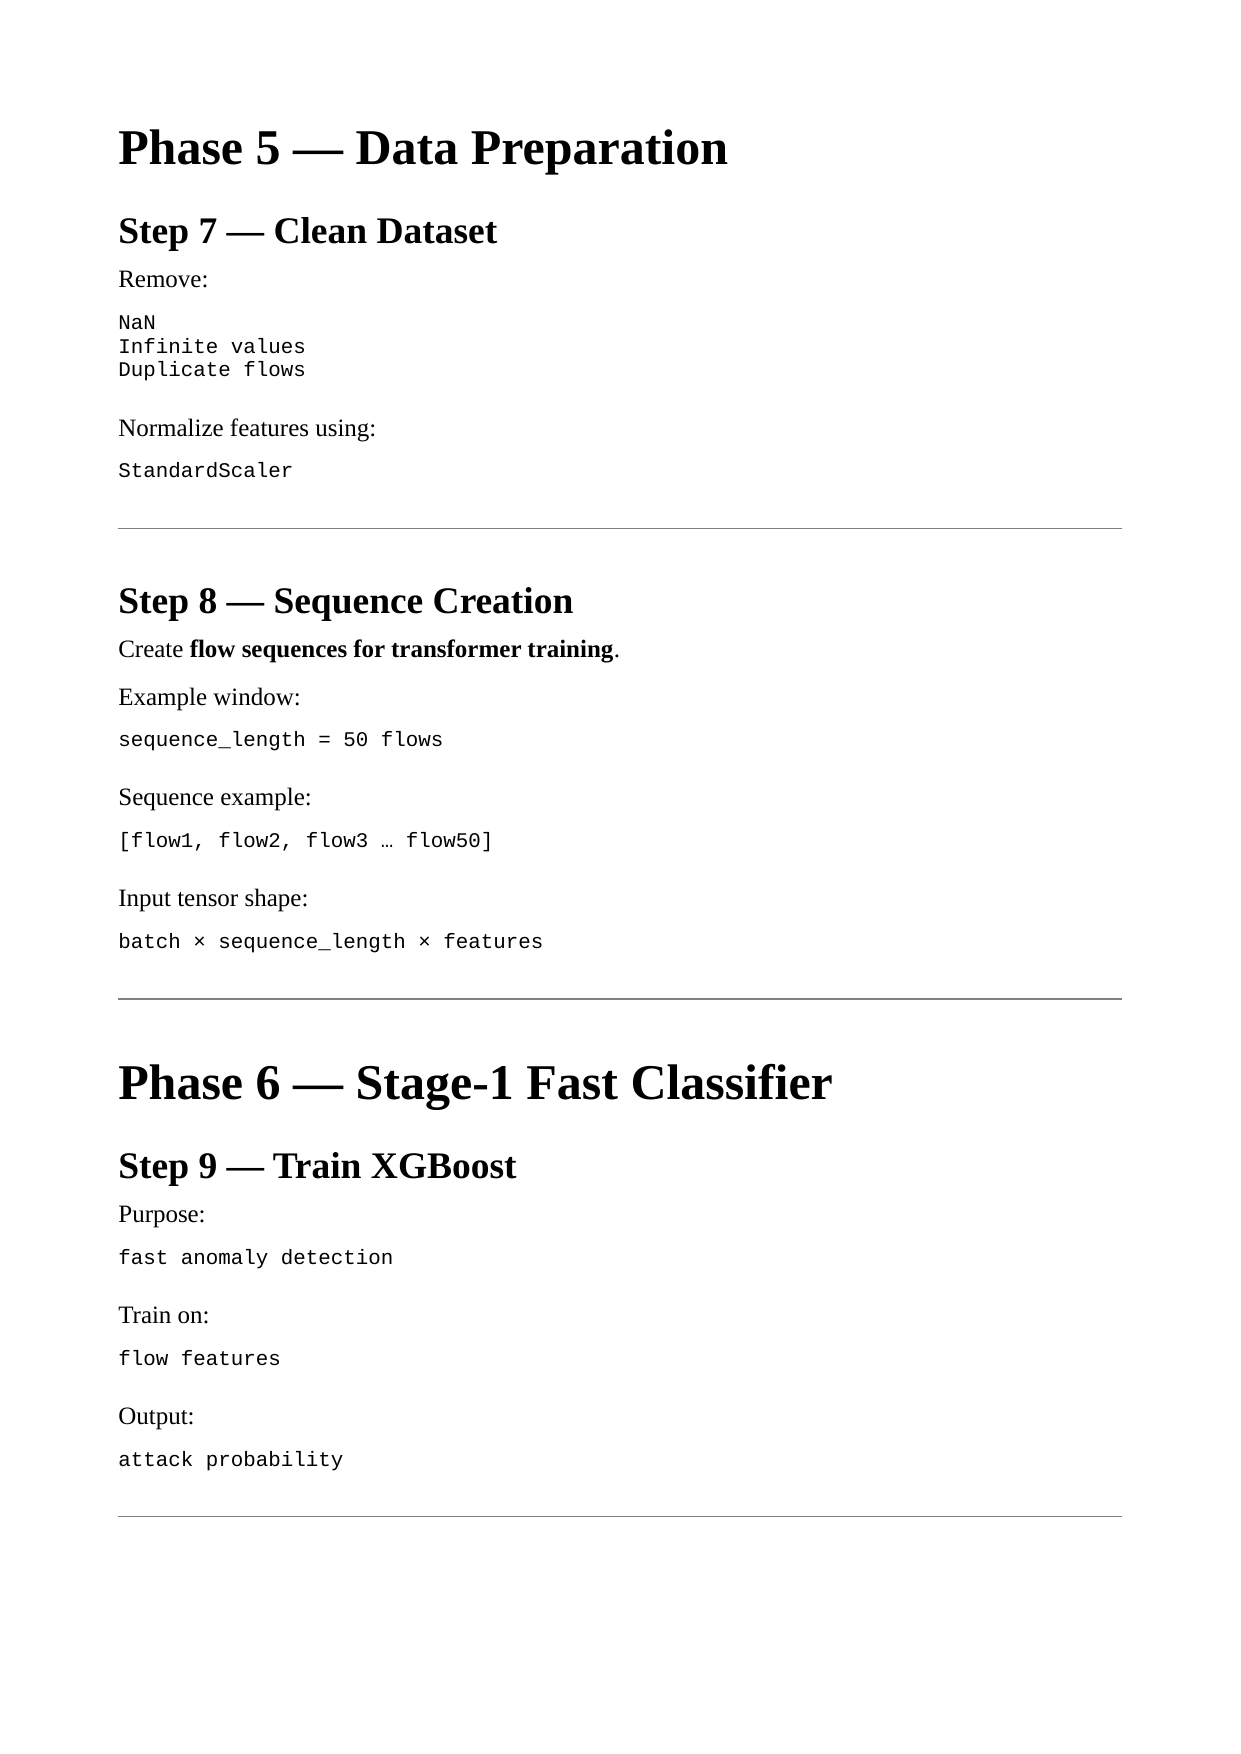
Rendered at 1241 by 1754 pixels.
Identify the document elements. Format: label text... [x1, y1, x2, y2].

text attack probability [118, 1449, 1122, 1472]
text Output: [118, 1401, 1122, 1430]
text flow features [118, 1348, 1122, 1372]
text Input tensor shape: [118, 883, 1122, 912]
text batch × sequence_length × features [118, 931, 1122, 954]
text sequence_length = 50 flows [118, 729, 1122, 753]
text Duplicate flows [118, 359, 1122, 383]
text Sequence example: [118, 782, 1122, 811]
subtitle Step 9 — Train XGBoost [118, 1144, 1122, 1187]
text Infinite values [118, 336, 1122, 359]
text Create flow sequences for transformer training. [118, 634, 1122, 663]
text [flow1, flow2, flow3 … flow50] [118, 830, 1122, 854]
text Train on: [118, 1300, 1122, 1329]
subtitle Step 8 — Sequence Creation [118, 578, 1122, 622]
text Remove: [118, 264, 1122, 293]
subtitle Phase 5 — Data Preparation [118, 118, 1122, 176]
text Purpose: [118, 1199, 1122, 1228]
subtitle Step 7 — Clean Dataset [118, 209, 1122, 252]
text NaN [118, 312, 1122, 336]
text StandardScaler [118, 460, 1122, 484]
text fast anomaly detection [118, 1247, 1122, 1271]
subtitle Phase 6 — Stage-1 Fast Classifier [118, 1053, 1122, 1111]
text Normalize features using: [118, 413, 1122, 441]
text Example window: [118, 682, 1122, 710]
